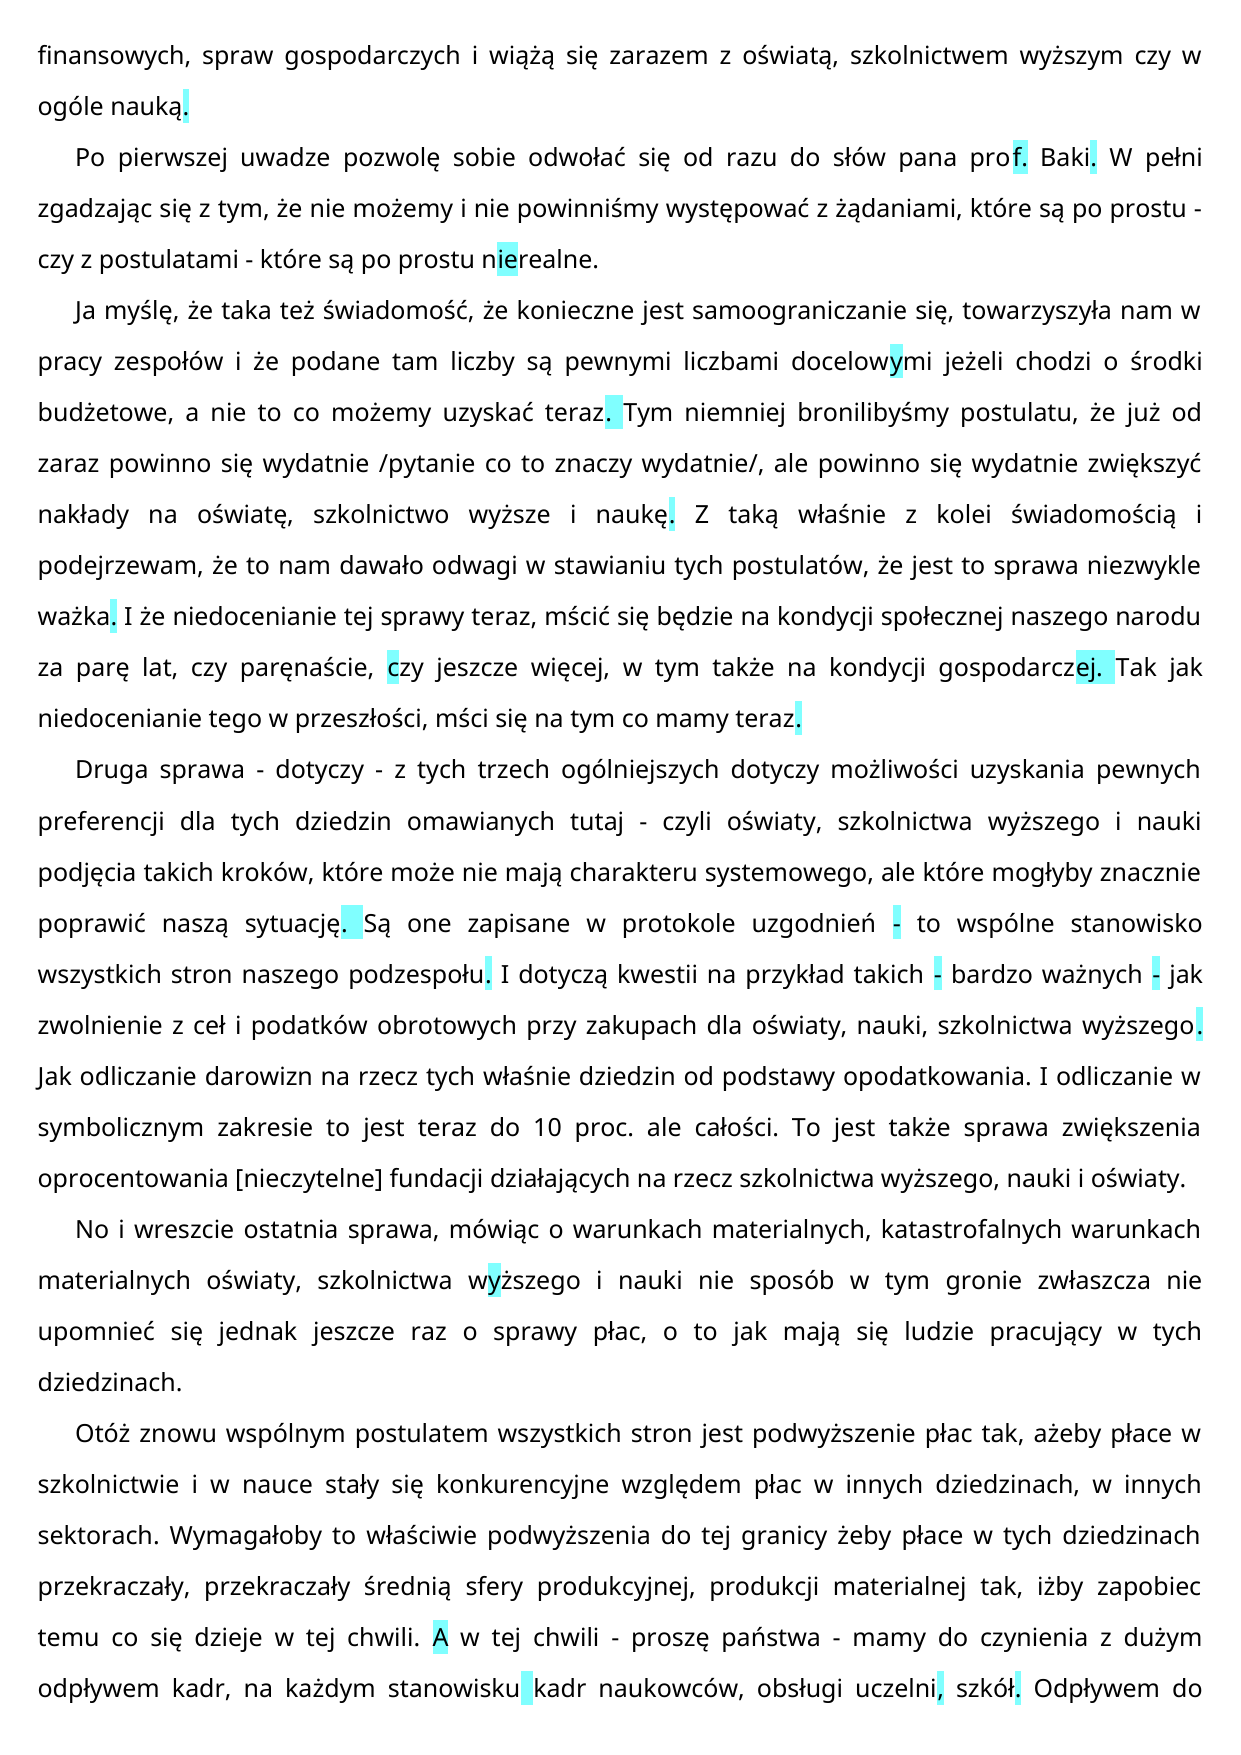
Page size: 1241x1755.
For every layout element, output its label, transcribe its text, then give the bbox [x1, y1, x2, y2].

text Po pierwszej uwadze pozwolę sobie odwołać się od razu do słów pana prof. Baki. W pełni zgadzając się z tym, że nie możemy i nie powinniśmy występować z żądaniami, które są po prostu - czy z postulatami - które są po prostu nierealne. [37, 139, 1203, 276]
text finansowych, spraw gospodarczych i wiążą się zarazem z oświatą, szkolnictwem wyższym czy w ogóle nauką. [37, 37, 1203, 123]
text No i wreszcie ostatnia sprawa, mówiąc o warunkach materialnych, katastrofalnych warunkach materialnych oświaty, szkolnictwa wyższego i nauki nie sposób w tym gronie zwłaszcza nie upomnieć się jednak jeszcze raz o sprawy płac, o to jak mają się ludzie pracujący w tych dziedzinach. [37, 1211, 1203, 1399]
text Otóż znowu wspólnym postulatem wszystkich stron jest podwyższenie płac tak, ażeby płace w szkolnictwie i w nauce stały się konkurencyjne względem płac w innych dziedzinach, w innych sektorach. Wymagałoby to właściwie podwyższenia do tej granicy żeby płace w tych dziedzinach przekraczały, przekraczały średnią sfery produkcyjnej, produkcji materialnej tak, iżby zapobiec temu co się dzieje w tej chwili. A w tej chwili - proszę państwa - mamy do czynienia z dużym odpływem kadr, na każdym stanowisku kadr naukowców, obsługi uczelni, szkół. Odpływem do [37, 1416, 1203, 1705]
text Ja myślę, że taka też świadomość, że konieczne jest samoograniczanie się, towarzyszyła nam w pracy zespołów i że podane tam liczby są pewnymi liczbami docelowymi jeżeli chodzi o środki budżetowe, a nie to co możemy uzyskać teraz. Tym niemniej bronilibyśmy postulatu, że już od zaraz powinno się wydatnie /pytanie co to znaczy wydatnie/, ale powinno się wydatnie zwiększyć nakłady na oświatę, szkolnictwo wyższe i naukę. Z taką właśnie z kolei świadomością i podejrzewam, że to nam dawało odwagi w stawianiu tych postulatów, że jest to sprawa niezwykle ważka. I że niedocenianie tej sprawy teraz, mścić się będzie na kondycji społecznej naszego narodu za parę lat, czy paręnaście, czy jeszcze więcej, w tym także na kondycji gospodarczej. Tak jak niedocenianie tego w przeszłości, mści się na tym co mamy teraz. [37, 293, 1203, 735]
text Druga sprawa - dotyczy - z tych trzech ogólniejszych dotyczy możliwości uzyskania pewnych preferencji dla tych dziedzin omawianych tutaj - czyli oświaty, szkolnictwa wyższego i nauki podjęcia takich kroków, które może nie mają charakteru systemowego, ale które mogłyby znacznie poprawić naszą sytuację. Są one zapisane w protokole uzgodnień - to wspólne stanowisko wszystkich stron naszego podzespołu. I dotyczą kwestii na przykład takich - bardzo ważnych - jak zwolnienie z ceł i podatków obrotowych przy zakupach dla oświaty, nauki, szkolnictwa wyższego. Jak odliczanie darowizn na rzecz tych właśnie dziedzin od podstawy opodatkowania. I odliczanie w symbolicznym zakresie to jest teraz do 10 proc. ale całości. To jest także sprawa zwiększenia oprocentowania [nieczytelne] fundacji działających na rzecz szkolnictwa wyższego, nauki i oświaty. [37, 752, 1203, 1194]
